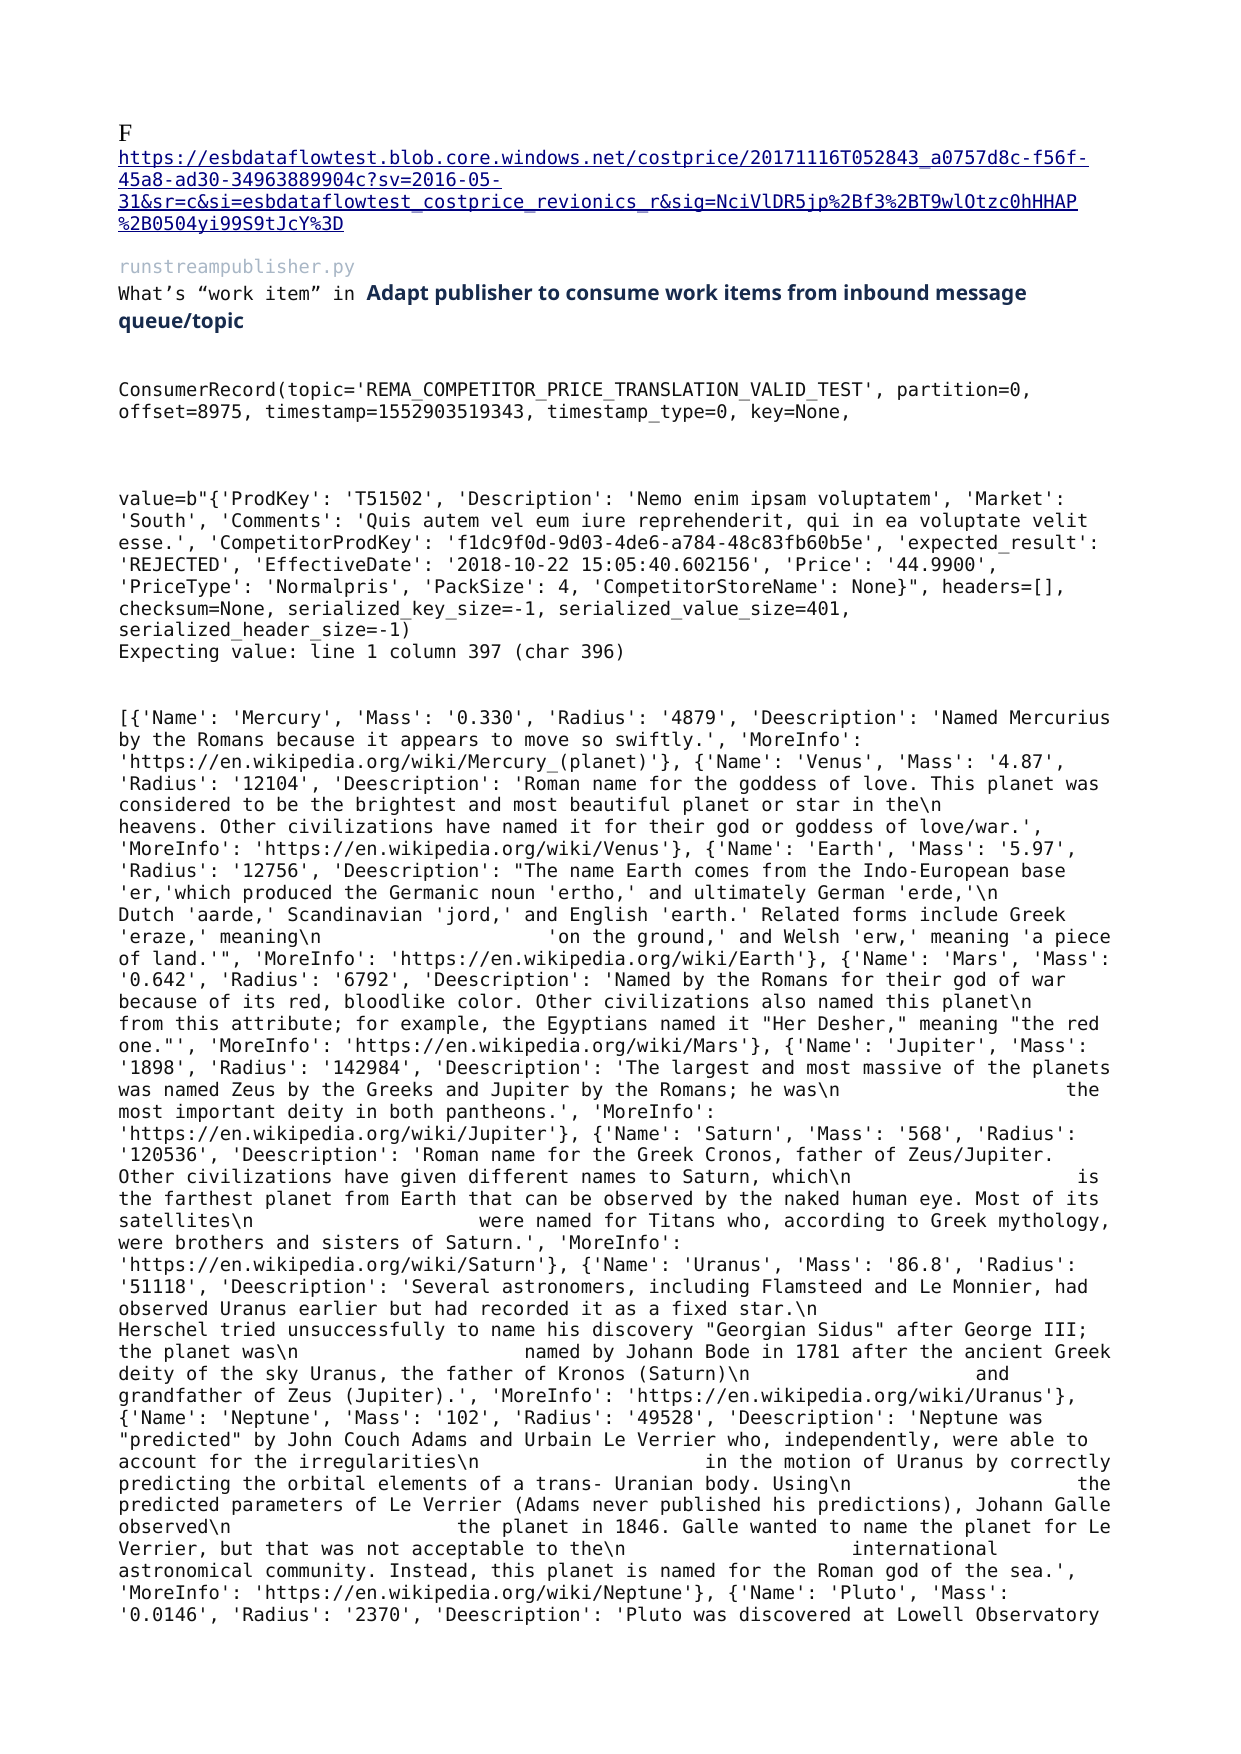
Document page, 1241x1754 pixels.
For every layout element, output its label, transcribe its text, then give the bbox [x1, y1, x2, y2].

text value=b"{'ProdKey': 'T51502', 'Description': 'Nemo enim ipsam voluptatem', 'Market': 'South', 'Comments': 'Quis autem vel eum iure reprehenderit, qui in ea voluptate velit esse.', 'CompetitorProdKey': 'f1dc9f0d-9d03-4de6-a784-48c83fb60b5e', 'expected_result': 'REJECTED', 'EffectiveDate': '2018-10-22 15:05:40.602156', 'Price': '44.9900', 'PriceType': 'Normalpris', 'PackSize': 4, 'CompetitorStoreName': None}", headers=[], checksum=None, serialized_key_size=-1, serialized_value_size=401, serialized_header_size=-1) [118, 488, 1122, 641]
text Expecting value: line 1 column 397 (char 396) [118, 641, 1122, 663]
text What’s “work item” in Adapt publisher to consume work items from inbound message queue/topic [118, 278, 1122, 335]
text runstreampublisher.py [118, 256, 1122, 278]
text https://esbdataflowtest.blob.core.windows.net/costprice/20171116T052843_a0757d8c-f56f-45a8-ad30-34963889904c?sv=2016-05-31&sr=c&si=esbdataflowtest_costprice_revionics_r&sig=NciVlDR5jp%2Bf3%2BT9wlOtzc0hHHAP%2B0504yi99S9tJcY%3D [118, 147, 1122, 234]
text F [118, 118, 1122, 147]
text [{'Name': 'Mercury', 'Mass': '0.330', 'Radius': '4879', 'Deescription': 'Named Mercurius by the Romans because it appears to move so swiftly.', 'MoreInfo': 'https://en.wikipedia.org/wiki/Mercury_(planet)'}, {'Name': 'Venus', 'Mass': '4.87', 'Radius': '12104', 'Deescription': 'Roman name for the goddess of love. This planet was considered to be the brightest and most beautiful planet or star in the\n heavens. Other civilizations have named it for their god or goddess of love/war.', 'MoreInfo': 'https://en.wikipedia.org/wiki/Venus'}, {'Name': 'Earth', 'Mass': '5.97', 'Radius': '12756', 'Deescription': "The name Earth comes from the Indo-European base 'er,'which produced the Germanic noun 'ertho,' and ultimately German 'erde,'\n Dutch 'aarde,' Scandinavian 'jord,' and English 'earth.' Related forms include Greek 'eraze,' meaning\n 'on the ground,' and Welsh 'erw,' meaning 'a piece of land.'", 'MoreInfo': 'https://en.wikipedia.org/wiki/Earth'}, {'Name': 'Mars', 'Mass': '0.642', 'Radius': '6792', 'Deescription': 'Named by the Romans for their god of war because of its red, bloodlike color. Other civilizations also named this planet\n from this attribute; for example, the Egyptians named it "Her Desher," meaning "the red one."', 'MoreInfo': 'https://en.wikipedia.org/wiki/Mars'}, {'Name': 'Jupiter', 'Mass': '1898', 'Radius': '142984', 'Deescription': 'The largest and most massive of the planets was named Zeus by the Greeks and Jupiter by the Romans; he was\n the most important deity in both pantheons.', 'MoreInfo': 'https://en.wikipedia.org/wiki/Jupiter'}, {'Name': 'Saturn', 'Mass': '568', 'Radius': '120536', 'Deescription': 'Roman name for the Greek Cronos, father of Zeus/Jupiter. Other civilizations have given different names to Saturn, which\n is the farthest planet from Earth that can be observed by the naked human eye. Most of its satellites\n were named for Titans who, according to Greek mythology, were brothers and sisters of Saturn.', 'MoreInfo': 'https://en.wikipedia.org/wiki/Saturn'}, {'Name': 'Uranus', 'Mass': '86.8', 'Radius': '51118', 'Deescription': 'Several astronomers, including Flamsteed and Le Monnier, had observed Uranus earlier but had recorded it as a fixed star.\n Herschel tried unsuccessfully to name his discovery "Georgian Sidus" after George III; the planet was\n named by Johann Bode in 1781 after the ancient Greek deity of the sky Uranus, the father of Kronos (Saturn)\n and grandfather of Zeus (Jupiter).', 'MoreInfo': 'https://en.wikipedia.org/wiki/Uranus'}, {'Name': 'Neptune', 'Mass': '102', 'Radius': '49528', 'Deescription': 'Neptune was "predicted" by John Couch Adams and Urbain Le Verrier who, independently, were able to account for the irregularities\n in the motion of Uranus by correctly predicting the orbital elements of a trans- Uranian body. Using\n the predicted parameters of Le Verrier (Adams never published his predictions), Johann Galle observed\n the planet in 1846. Galle wanted to name the planet for Le Verrier, but that was not acceptable to the\n international astronomical community. Instead, this planet is named for the Roman god of the sea.', 'MoreInfo': 'https://en.wikipedia.org/wiki/Neptune'}, {'Name': 'Pluto', 'Mass': '0.0146', 'Radius': '2370', 'Deescription': 'Pluto was discovered at Lowell Observatory [118, 707, 1122, 1626]
text ConsumerRecord(topic='REMA_COMPETITOR_PRICE_TRANSLATION_VALID_TEST', partition=0, offset=8975, timestamp=1552903519343, timestamp_type=0, key=None, [118, 379, 1122, 422]
